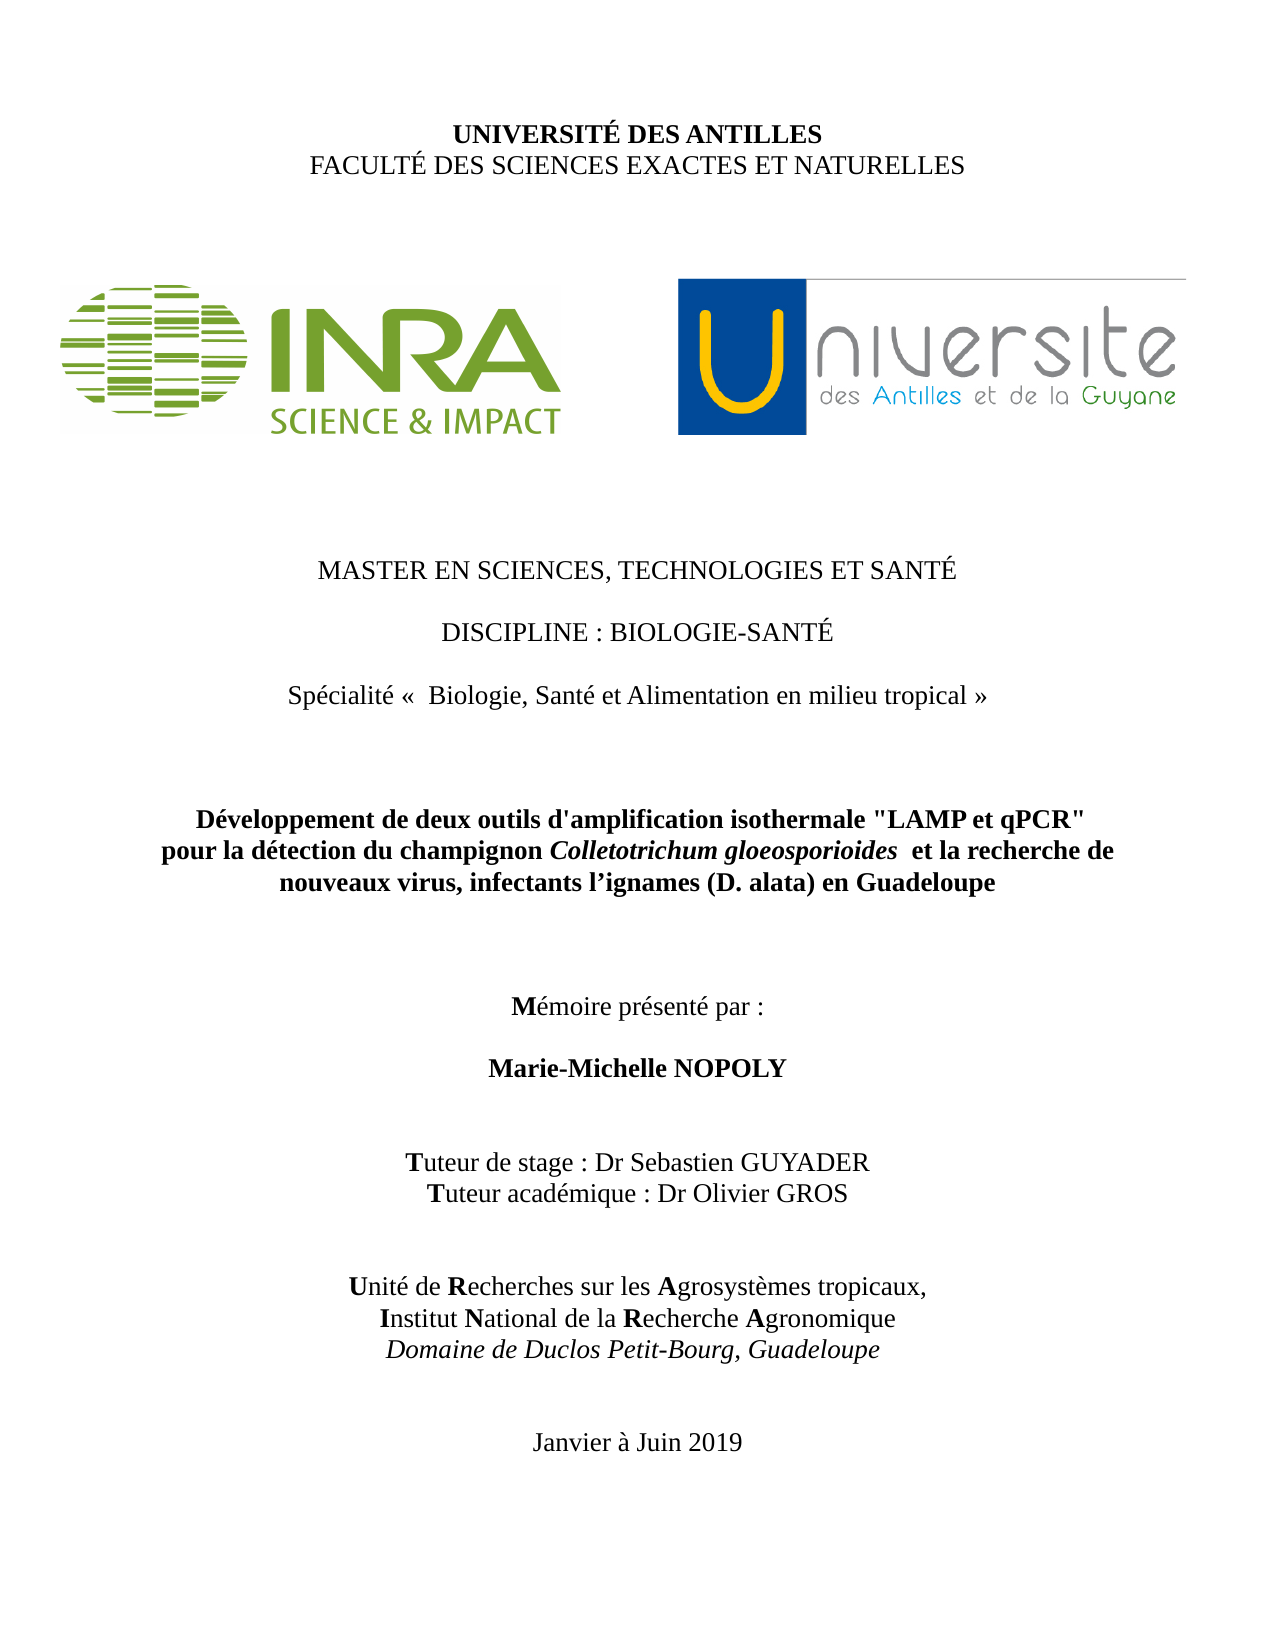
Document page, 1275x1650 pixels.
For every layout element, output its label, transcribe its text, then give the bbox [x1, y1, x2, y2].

text Domaine de Duclos Petit-Bourg, Guadeloupe [118, 1333, 1157, 1364]
picture [678, 278, 1187, 435]
text pour la détection du champignon Colletotrichum gloeosporioides et la recherche de nouveaux virus, infectants l’ignames (D. alata) en Guadeloupe [118, 834, 1157, 897]
text Janvier à Juin 2019 [118, 1426, 1157, 1457]
text FACULTÉ DES SCIENCES EXACTES ET NATURELLES [118, 149, 1157, 180]
text Mémoire présenté par : [118, 990, 1157, 1021]
text Tuteur académique : Dr Olivier GROS [118, 1177, 1157, 1208]
text Institut National de la Recherche Agronomique [118, 1302, 1157, 1333]
text Marie-Michelle NOPOLY [118, 1052, 1157, 1084]
text Développement de deux outils d'amplification isothermale "LAMP et qPCR" [118, 803, 1157, 834]
text Tuteur de stage : Dr Sebastien GUYADER [118, 1146, 1157, 1177]
text MASTER EN SCIENCES, TECHNOLOGIES ET SANTÉ [118, 554, 1157, 585]
text DISCIPLINE : BIOLOGIE-SANTÉ [118, 616, 1157, 648]
text UNIVERSITÉ DES ANTILLES [118, 118, 1157, 149]
text Unité de Recherches sur les Agrosystèmes tropicaux, [118, 1271, 1157, 1302]
text Spécialité « Biologie, Santé et Alimentation en milieu tropical » [118, 679, 1157, 710]
picture [59, 285, 562, 434]
